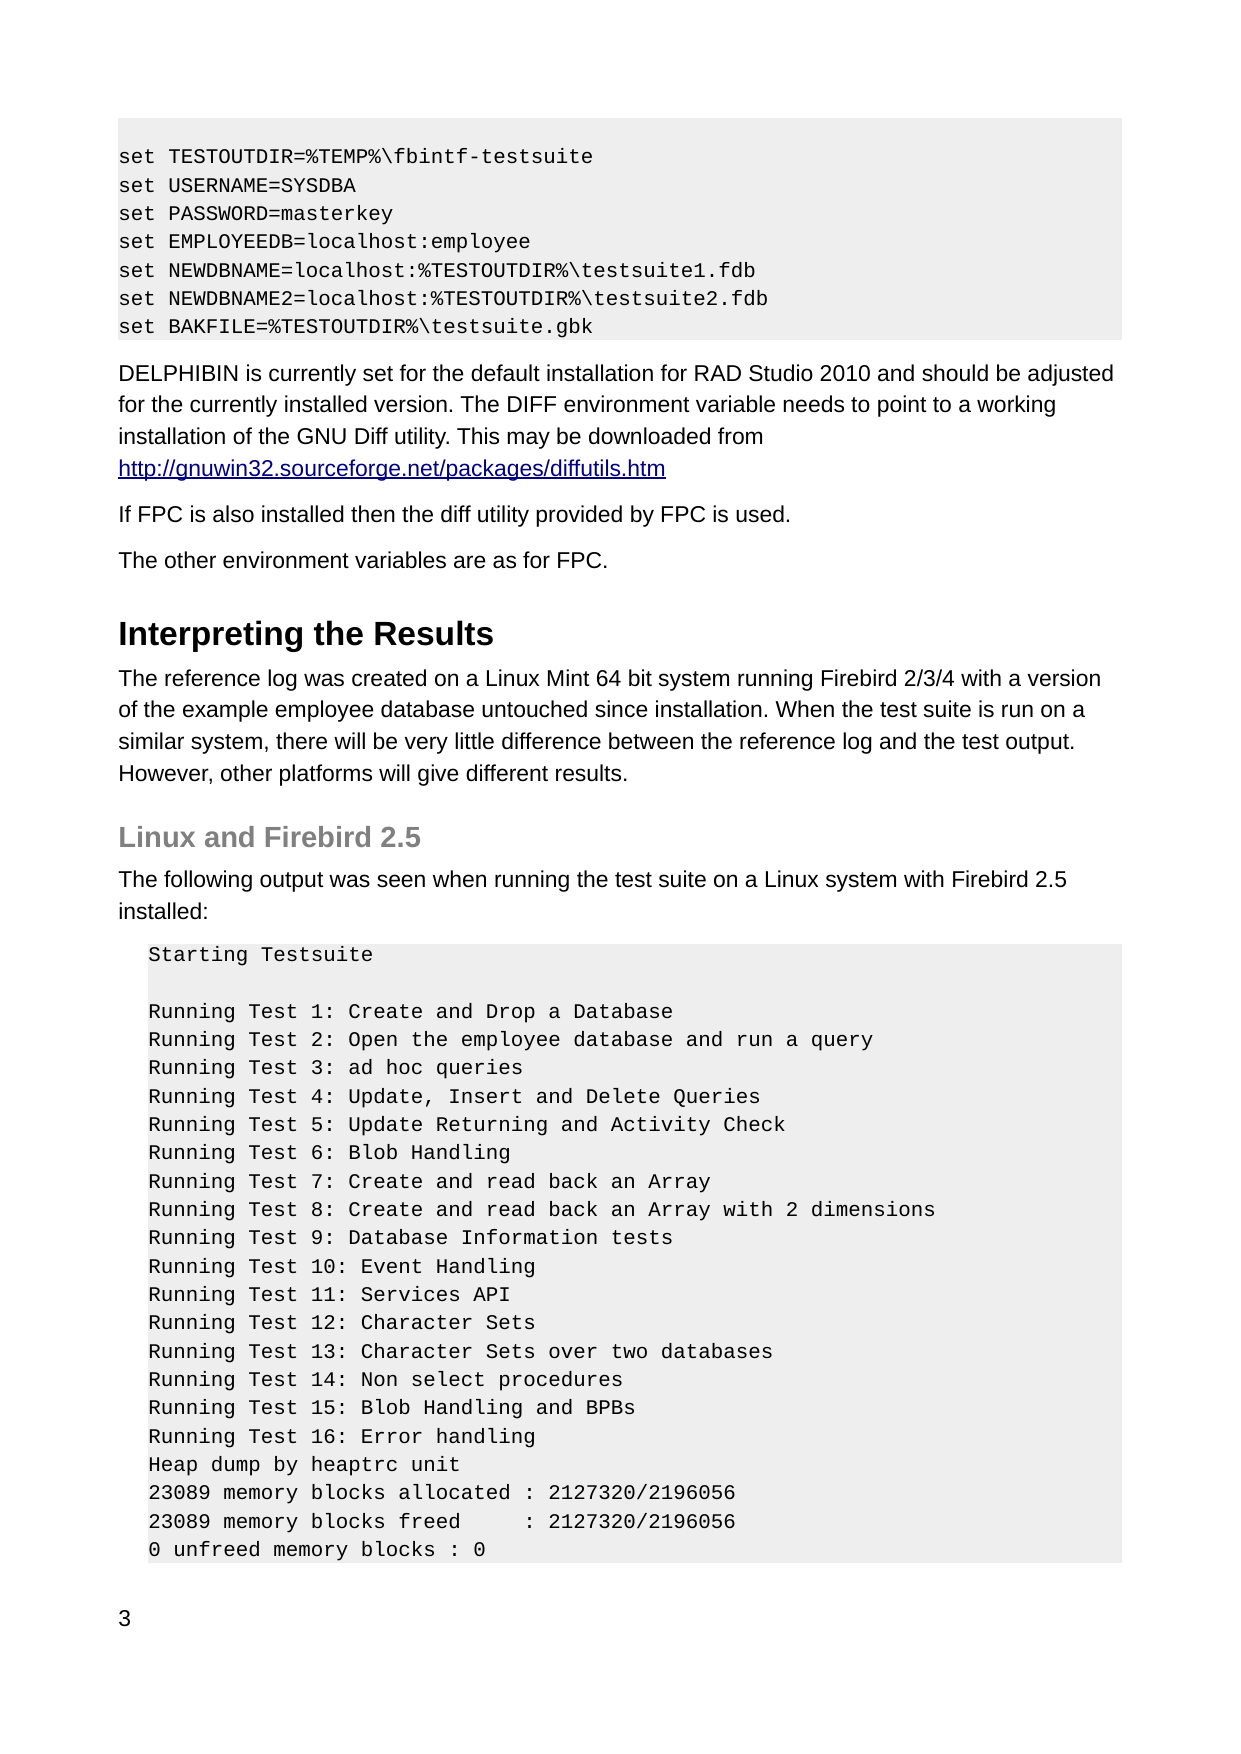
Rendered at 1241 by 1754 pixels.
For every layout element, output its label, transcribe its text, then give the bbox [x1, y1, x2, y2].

text set BAKFILE=%TESTOUTDIR%\testsuite.gbk [118, 316, 1122, 340]
text Running Test 15: Blob Handling and BPBs [148, 1397, 1122, 1421]
text Running Test 11: Services API [148, 1284, 1122, 1308]
text set EMPLOYEEDB=localhost:employee [118, 231, 1122, 255]
text Starting Testsuite [148, 944, 1122, 968]
text set NEWDBNAME=localhost:%TESTOUTDIR%\testsuite1.fdb [118, 260, 1122, 283]
text Running Test 6: Blob Handling [148, 1142, 1122, 1166]
text Running Test 5: Update Returning and Activity Check [148, 1114, 1122, 1138]
text The following output was seen when running the test suite on a Linux system with Firebird 2.5 installed: [118, 866, 1122, 924]
text Running Test 2: Open the employee database and run a query [148, 1029, 1122, 1053]
text DELPHIBIN is currently set for the default installation for RAD Studio 2010 and should be adjusted for the currently installed version. The DIFF environment variable needs to point to a working installation of the GNU Diff utility. This may be downloaded from http://gnuwin32.sourceforge.net/packages/diffutils.htm [118, 360, 1122, 481]
text 23089 memory blocks freed : 2127320/2196056 [148, 1511, 1122, 1534]
text Running Test 14: Non select procedures [148, 1369, 1122, 1393]
text set NEWDBNAME2=localhost:%TESTOUTDIR%\testsuite2.fdb [118, 288, 1122, 312]
text The reference log was created on a Linux Mint 64 bit system running Firebird 2/3/4 with a version of the example employee database untouched since installation. When the test suite is run on a similar system, there will be very little difference between the reference log and the test output. However, other platforms will give different results. [118, 665, 1122, 786]
text set TESTOUTDIR=%TEMP%\fbintf-testsuite [118, 146, 1122, 170]
text 23089 memory blocks allocated : 2127320/2196056 [148, 1482, 1122, 1506]
subtitle Interpreting the Results [118, 614, 1122, 652]
text Heap dump by heaptrc unit [148, 1454, 1122, 1478]
text Running Test 1: Create and Drop a Database [148, 1001, 1122, 1024]
subtitle Linux and Firebird 2.5 [118, 820, 1122, 854]
text If FPC is also installed then the diff utility provided by FPC is used. [118, 501, 1122, 527]
text Running Test 7: Create and read back an Array [148, 1171, 1122, 1194]
text Running Test 13: Character Sets over two databases [148, 1341, 1122, 1364]
text Running Test 10: Event Handling [148, 1256, 1122, 1279]
text Running Test 3: ad hoc queries [148, 1057, 1122, 1081]
text Running Test 9: Database Information tests [148, 1227, 1122, 1251]
text Running Test 8: Create and read back an Array with 2 dimensions [148, 1199, 1122, 1223]
text Running Test 16: Error handling [148, 1426, 1122, 1449]
text The other environment variables are as for FPC. [118, 547, 1122, 573]
text set PASSWORD=masterkey [118, 203, 1122, 227]
text 0 unfreed memory blocks : 0 [148, 1539, 1122, 1563]
text Running Test 4: Update, Insert and Delete Queries [148, 1086, 1122, 1109]
text Running Test 12: Character Sets [148, 1312, 1122, 1336]
text set USERNAME=SYSDBA [118, 175, 1122, 198]
